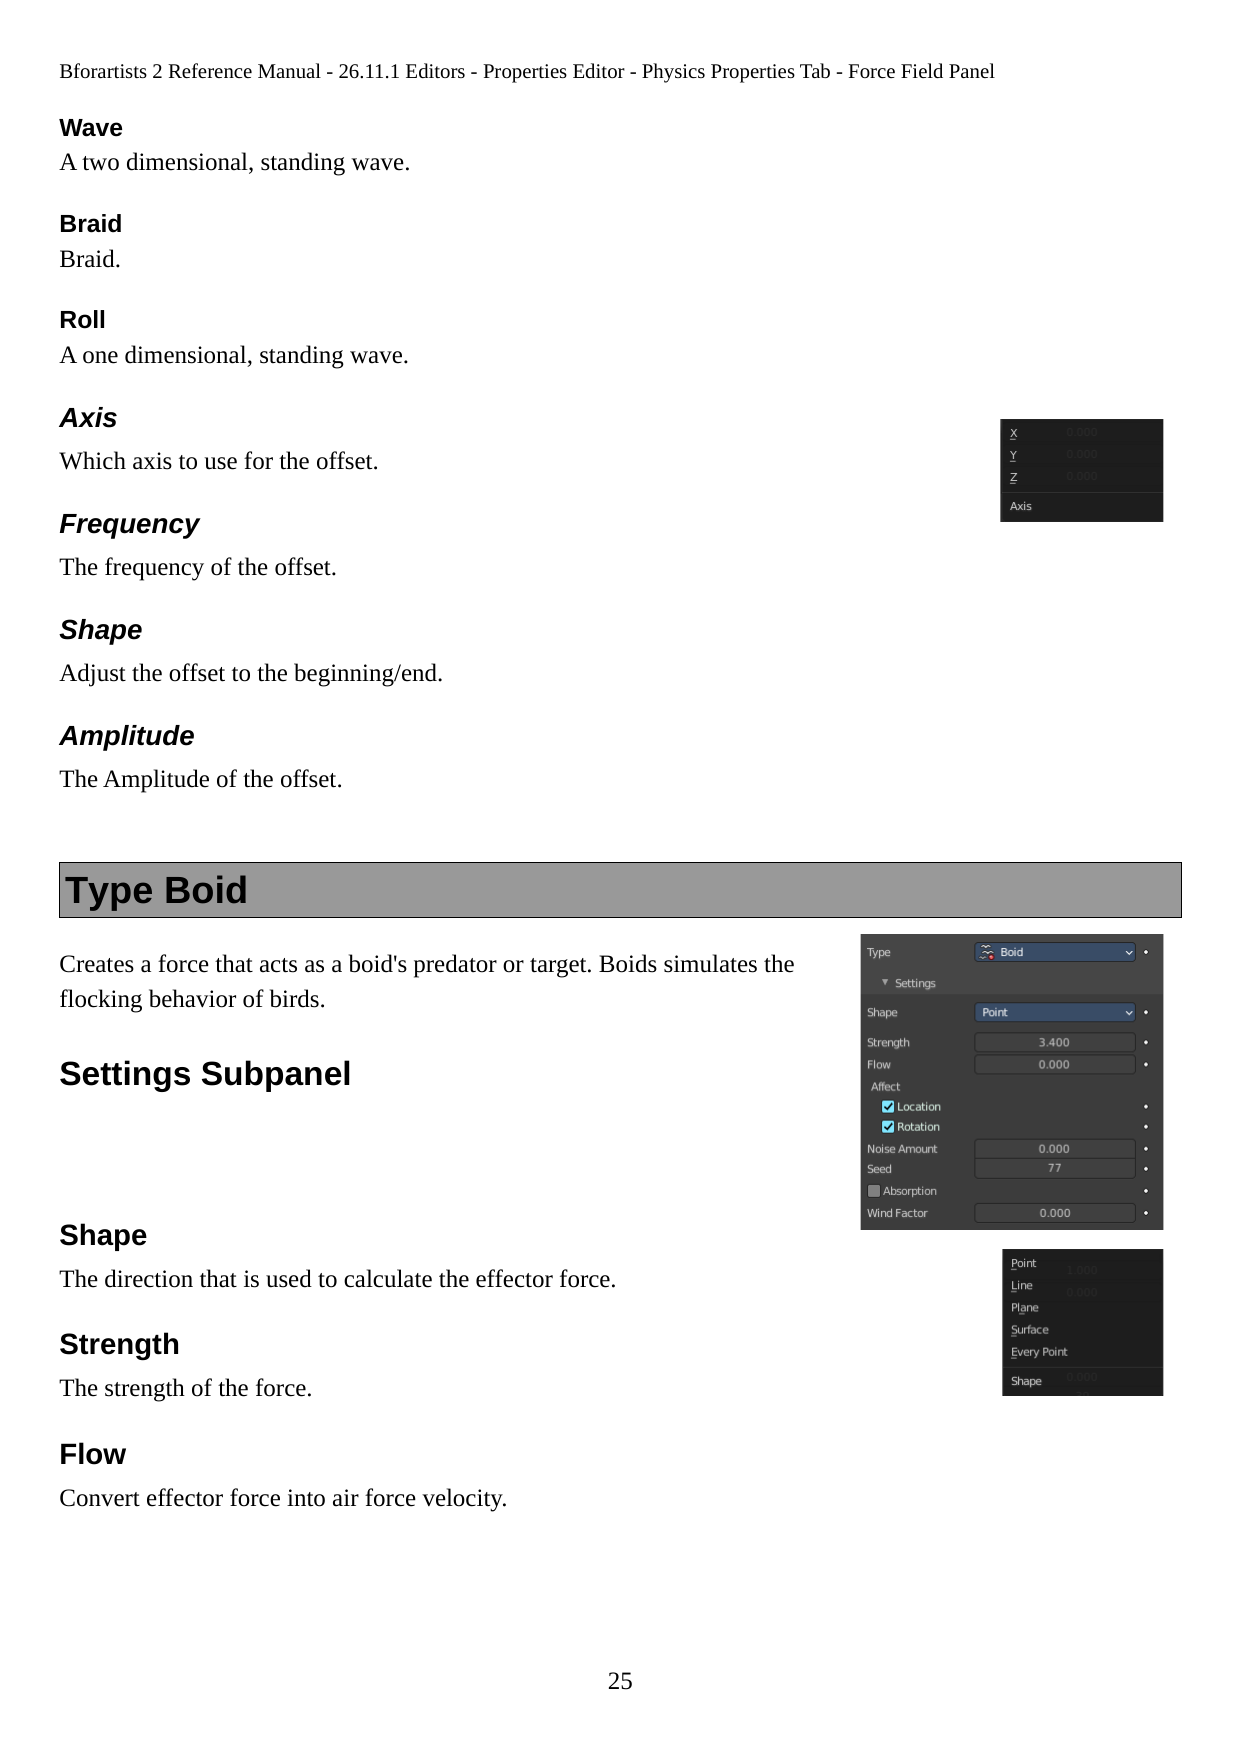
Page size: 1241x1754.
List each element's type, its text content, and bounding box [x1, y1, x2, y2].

subtitle Settings Subpanel [59, 1053, 860, 1092]
picture [1002, 1249, 1164, 1396]
subtitle Frequency [59, 508, 1181, 539]
subtitle Roll [59, 305, 1181, 334]
text Adjust the offset to the beginning/end. [59, 658, 1181, 687]
text Creates a force that acts as a boid's predator or target. Boids simulates the flocking behavior of birds. [59, 949, 860, 1012]
text The Amplitude of the offset. [59, 764, 1181, 793]
subtitle [1164, 1053, 1181, 1092]
subtitle Shape [59, 613, 1181, 645]
subtitle Wave [59, 113, 1181, 141]
picture [1000, 419, 1164, 522]
subtitle Braid [59, 209, 1181, 237]
table_header Type Boid [60, 863, 1181, 917]
subtitle Flow [59, 1437, 1181, 1471]
text Convert effector force into air force velocity. [59, 1483, 1181, 1512]
text The frequency of the offset. [59, 552, 1181, 581]
text A two dimensional, standing wave. [59, 147, 1181, 176]
text A one dimensional, standing wave. [59, 340, 1181, 369]
subtitle Strength [59, 1327, 1002, 1361]
text The strength of the force. [59, 1373, 1181, 1402]
subtitle Axis [59, 402, 1181, 433]
text Braid. [59, 244, 1181, 272]
subtitle [1164, 1327, 1181, 1361]
subtitle Amplitude [59, 719, 1181, 751]
text Which axis to use for the offset. [59, 446, 1000, 475]
picture [860, 934, 1164, 1230]
text The direction that is used to calculate the effector force. [59, 1264, 1002, 1292]
subtitle Shape [59, 1217, 1181, 1251]
